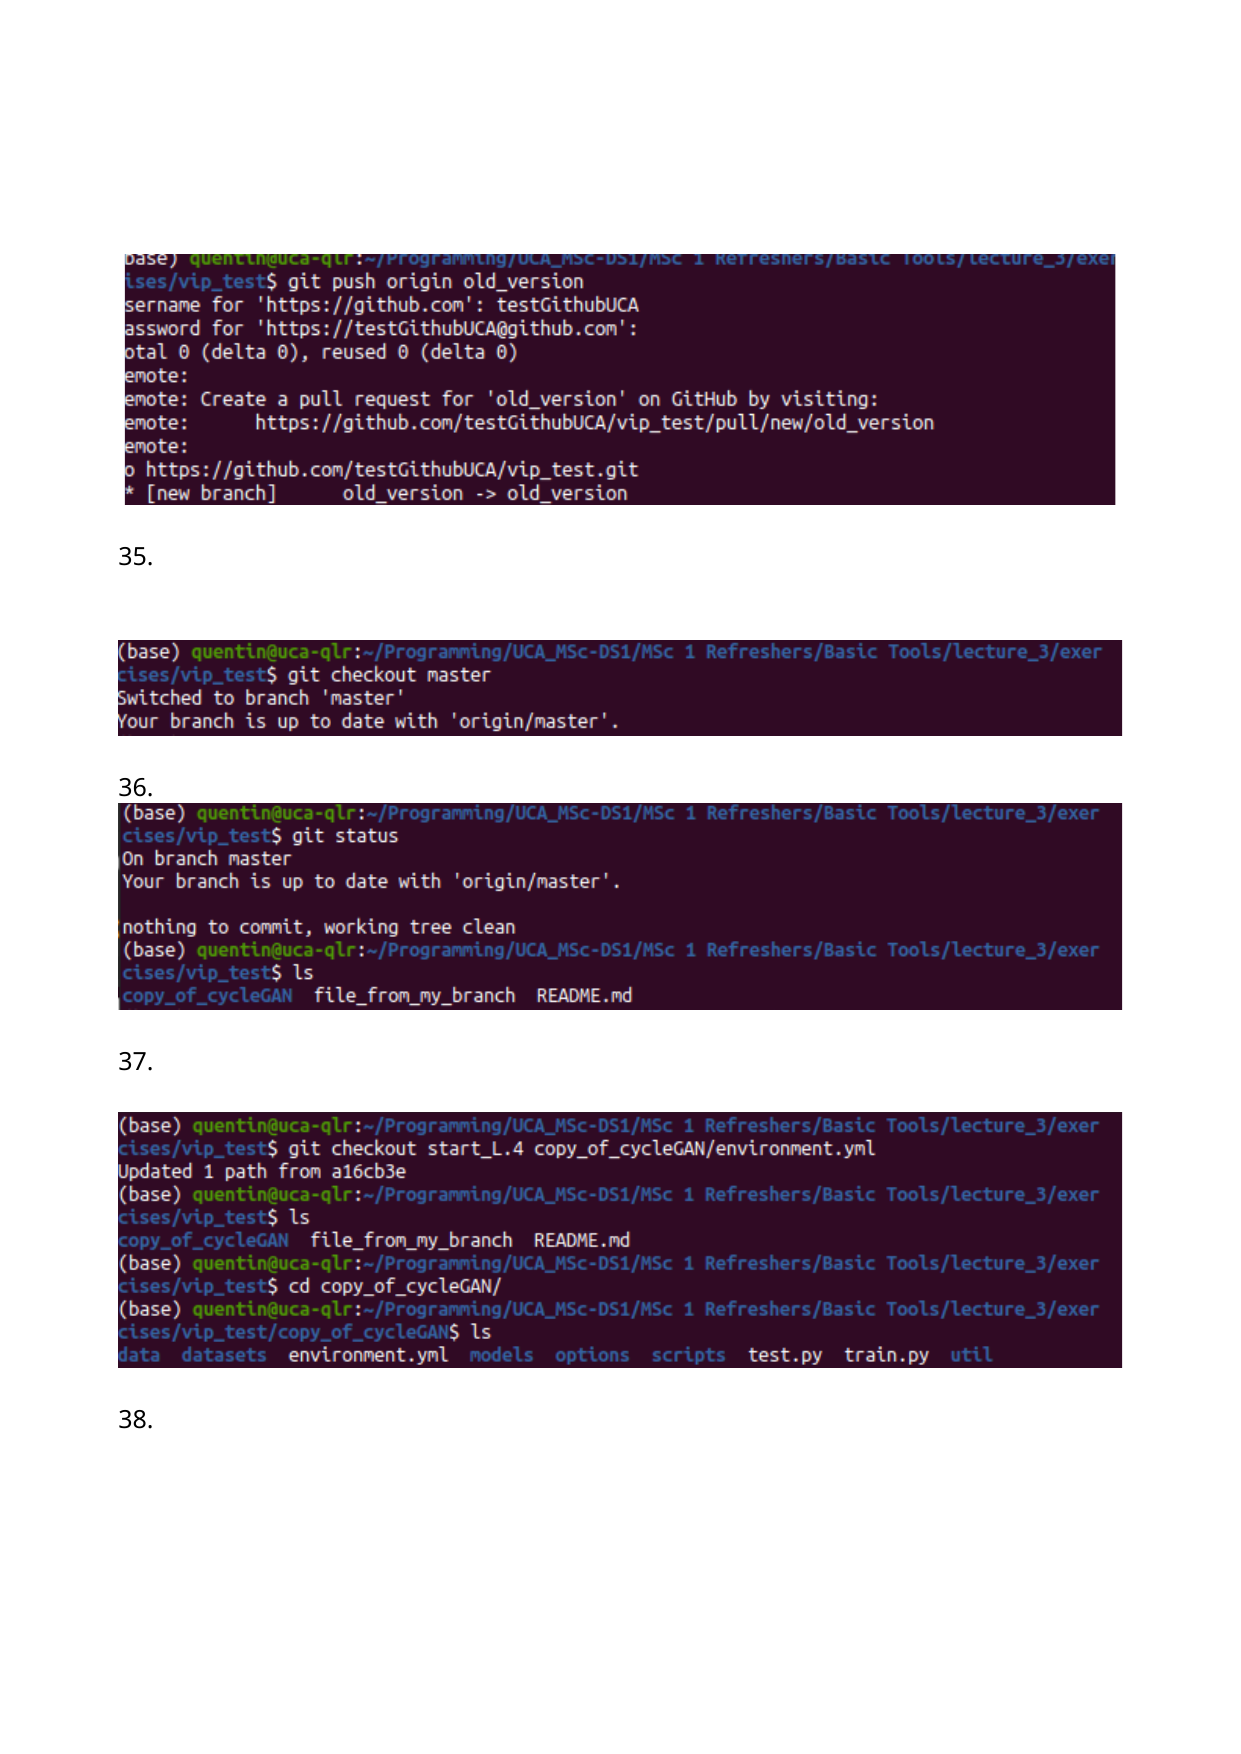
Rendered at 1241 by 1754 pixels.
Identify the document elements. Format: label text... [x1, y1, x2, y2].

text 38. [118, 1402, 1122, 1436]
picture [118, 803, 1123, 1010]
picture [118, 640, 1123, 736]
text 35. [118, 538, 1122, 572]
picture [118, 1112, 1123, 1368]
picture [124, 254, 1116, 505]
text 36. [118, 769, 1122, 803]
text 37. [118, 1044, 1122, 1078]
